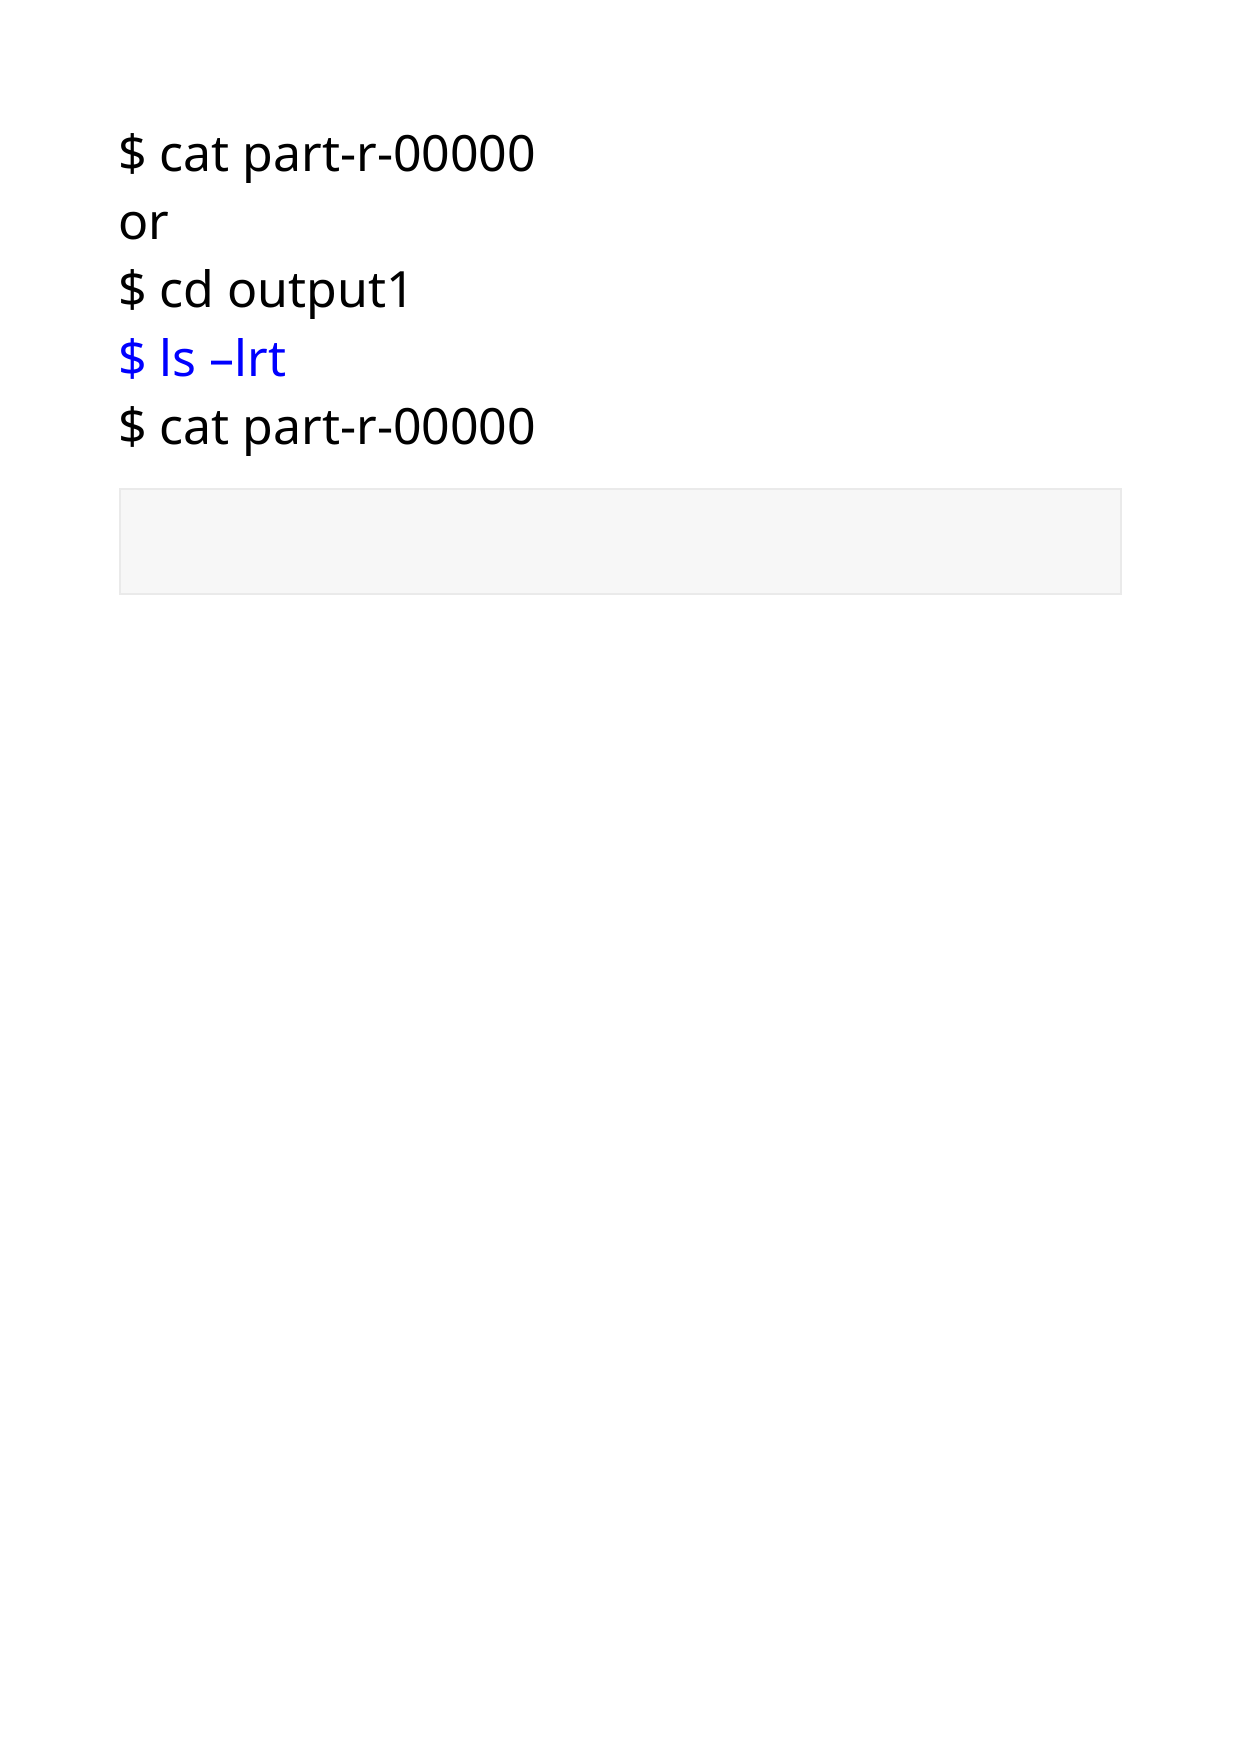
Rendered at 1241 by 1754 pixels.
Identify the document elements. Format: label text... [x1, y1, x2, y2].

text $ ls –lrt [118, 322, 1122, 391]
text $ cat part-r-00000 [118, 391, 1122, 459]
text or [118, 186, 1122, 254]
text $ cat part-r-00000 [118, 118, 1122, 186]
text $ cd output1 [118, 254, 1122, 322]
